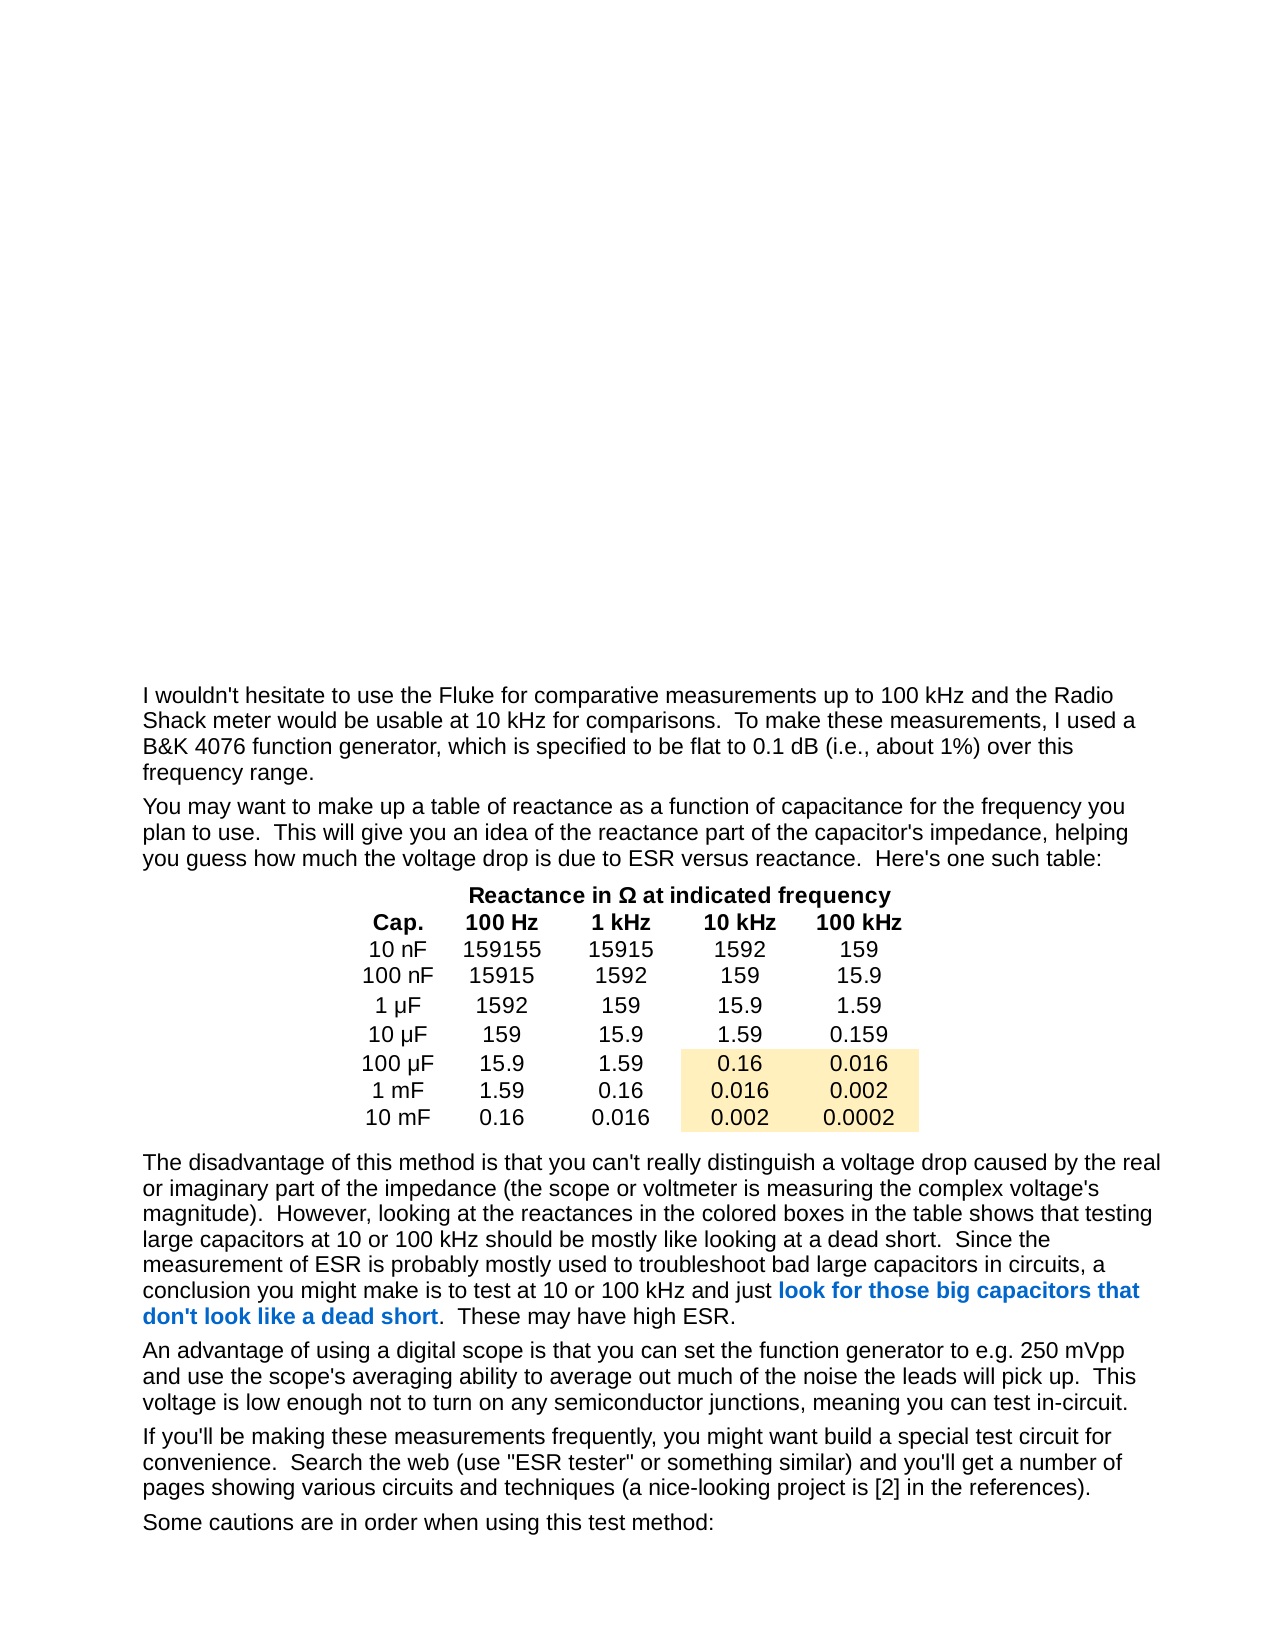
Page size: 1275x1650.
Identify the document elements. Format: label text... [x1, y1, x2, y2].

text If you'll be making these measurements frequently, you might want build a special test circuit for convenience. Search the web (use "ESR tester" or something similar) and you'll get a number of pages showing various circuits and techniques (a nice-looking project is [2] in the references). [142, 1424, 1162, 1501]
text You may want to make up a table of reactance as a function of capacitance for the frequency you plan to use. This will give you an idea of the reactance part of the capacitor's impedance, helping you guess how much the voltage drop is due to ESR versus reactance. Here's one such table: [142, 794, 1162, 871]
text Some cautions are in order when using this test method: [142, 1509, 1162, 1535]
text The disadvantage of this method is that you can't really distinguish a voltage drop caused by the real or imaginary part of the impedance (the scope or voltmeter is measuring the complex voltage's magnitude). However, looking at the reactances in the colored boxes in the table shows that testing large capacitors at 10 or 100 kHz should be mostly like looking at a dead short. Since the measurement of ESR is probably mostly used to troubleshoot bad large capacitors in circuits, a conclusion you might make is to test at 10 or 100 kHz and just look for those big capacitors that don't look like a dead short. These may have high ESR. [142, 880, 1162, 1329]
text I wouldn't hesitate to use the Fluke for comparative measurements up to 100 kHz and the Radio Shack meter would be usable at 10 kHz for comparisons. To make these measurements, I used a B&K 4076 function generator, which is specified to be flat to 0.1 dB (i.e., about 1%) over this frequency range. [142, 112, 1162, 785]
text An advantage of using a digital scope is that you can set the function generator to e.g. 250 mVpp and use the scope's averaging ability to average out much of the noise the leads will pick up. This voltage is low enough not to turn on any semiconductor junctions, meaning you can test in-circuit. [142, 1338, 1162, 1415]
